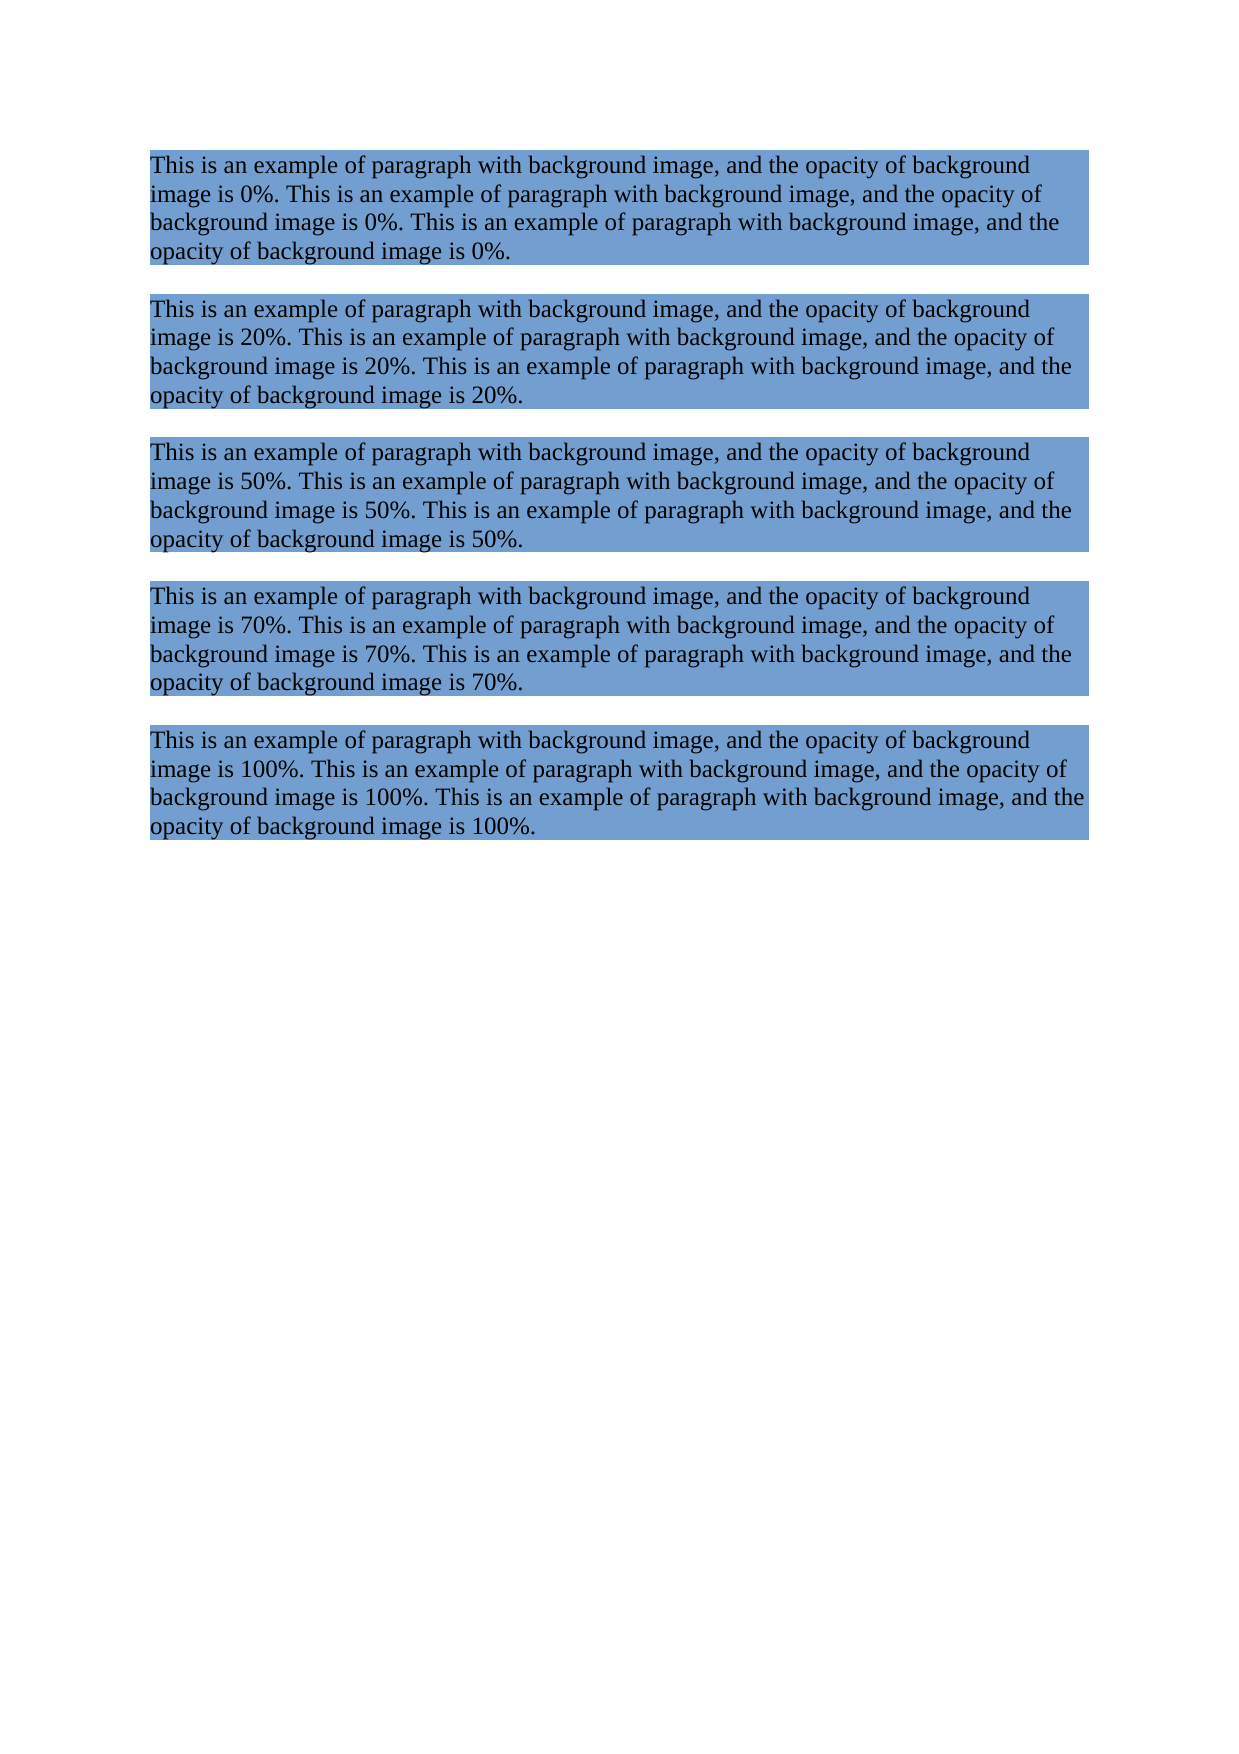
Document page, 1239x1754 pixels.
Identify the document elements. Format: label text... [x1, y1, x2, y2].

text This is an example of paragraph with background image, and the opacity of background image is 70%. This is an example of paragraph with background image, and the opacity of background image is 70%. This is an example of paragraph with background image, and the opacity of background image is 70%. [150, 581, 1089, 696]
text This is an example of paragraph with background image, and the opacity of background image is 0%. This is an example of paragraph with background image, and the opacity of background image is 0%. This is an example of paragraph with background image, and the opacity of background image is 0%. [150, 150, 1089, 265]
text This is an example of paragraph with background image, and the opacity of background image is 100%. This is an example of paragraph with background image, and the opacity of background image is 100%. This is an example of paragraph with background image, and the opacity of background image is 100%. [150, 725, 1089, 840]
text This is an example of paragraph with background image, and the opacity of background image is 50%. This is an example of paragraph with background image, and the opacity of background image is 50%. This is an example of paragraph with background image, and the opacity of background image is 50%. [150, 437, 1089, 552]
text This is an example of paragraph with background image, and the opacity of background image is 20%. This is an example of paragraph with background image, and the opacity of background image is 20%. This is an example of paragraph with background image, and the opacity of background image is 20%. [150, 294, 1089, 409]
